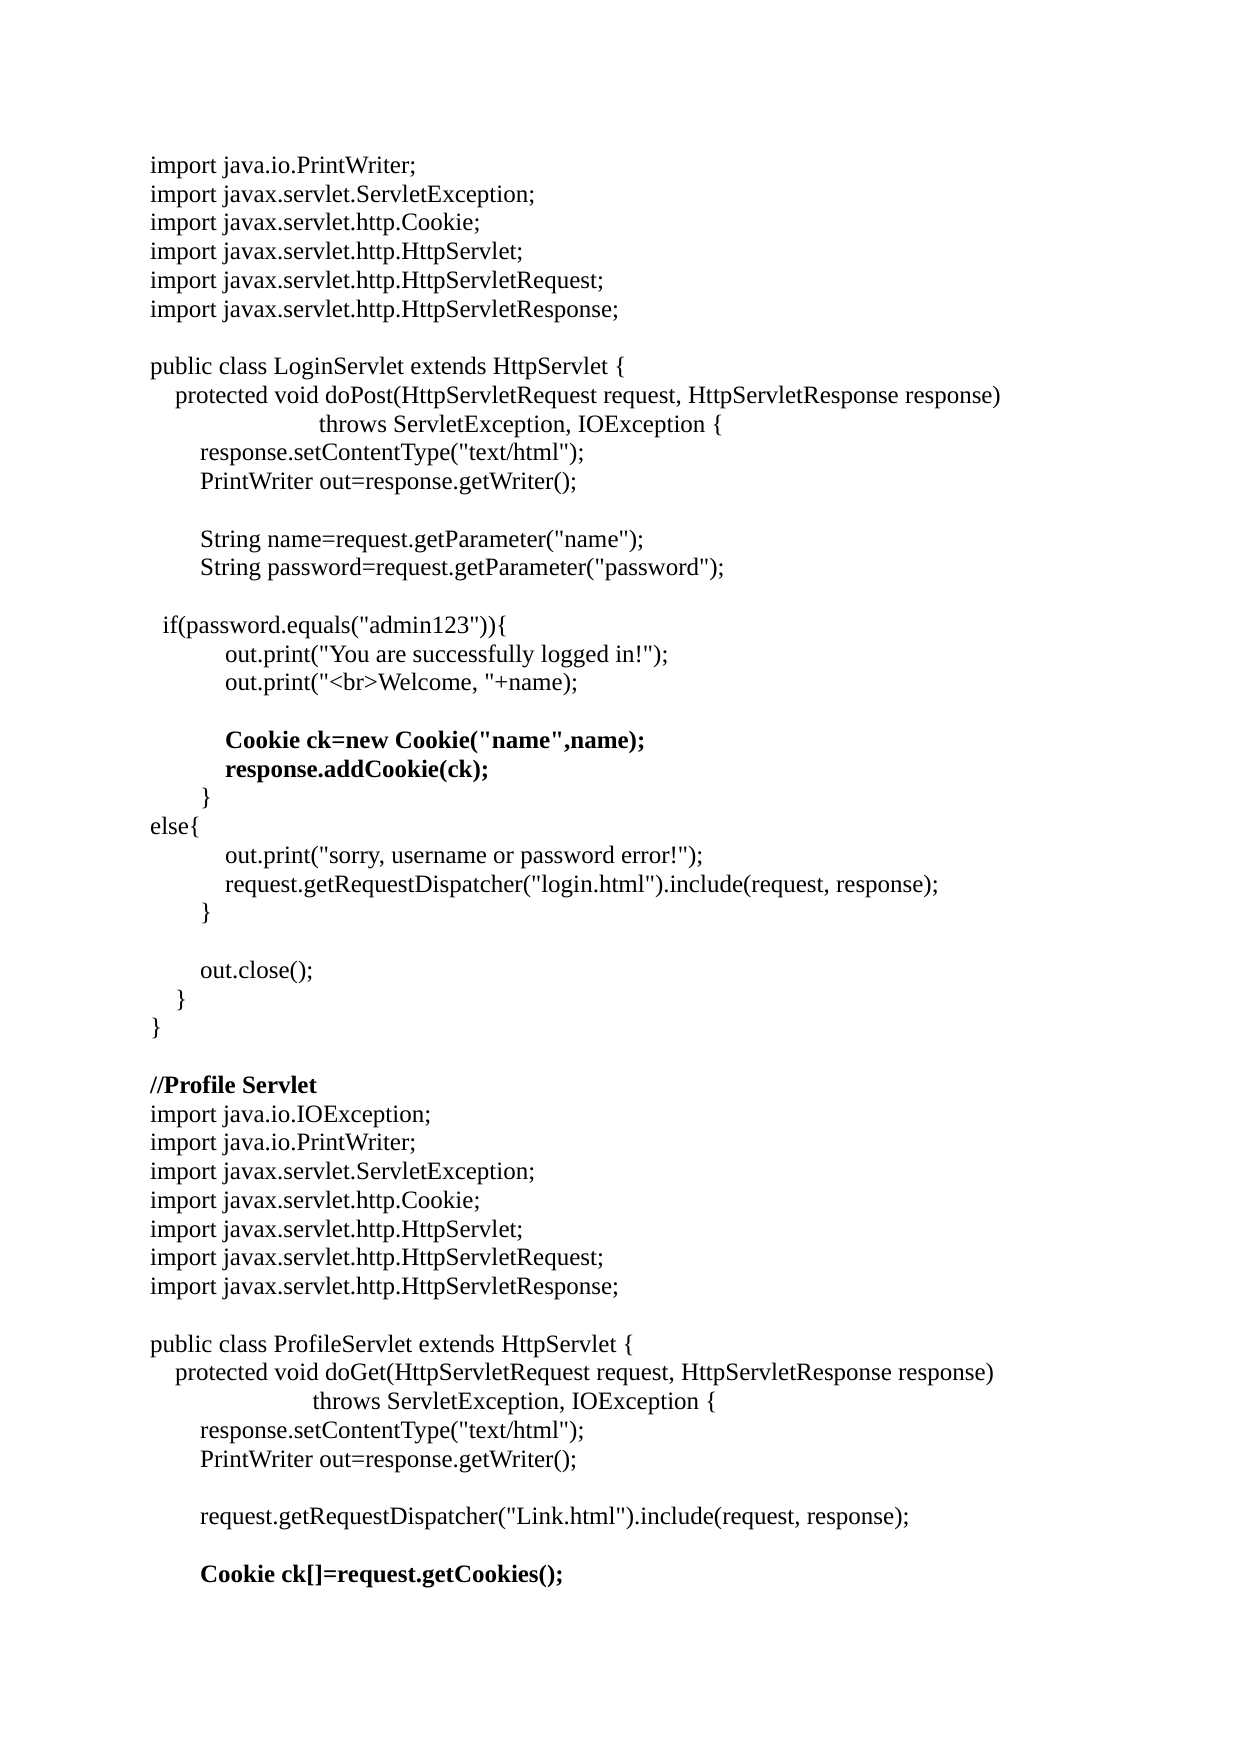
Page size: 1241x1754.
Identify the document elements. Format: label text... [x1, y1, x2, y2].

text import javax.servlet.ServletException; [150, 1156, 1090, 1185]
text import javax.servlet.http.Cookie; [150, 1185, 1090, 1214]
text } [150, 897, 1090, 926]
text response.addCookie(ck); [150, 754, 1090, 782]
text import javax.servlet.http.HttpServletRequest; [150, 265, 1090, 294]
text //Profile Servlet [150, 1070, 1090, 1099]
text public class ProfileServlet extends HttpServlet { [150, 1329, 1090, 1357]
text import javax.servlet.http.Cookie; [150, 207, 1090, 236]
text import java.io.PrintWriter; [150, 150, 1090, 179]
text import javax.servlet.http.HttpServlet; [150, 1214, 1090, 1242]
text import java.io.PrintWriter; [150, 1127, 1090, 1156]
text else{ [150, 811, 1090, 840]
text import javax.servlet.http.HttpServlet; [150, 236, 1090, 265]
text import java.io.IOException; [150, 1099, 1090, 1127]
text import javax.servlet.http.HttpServletResponse; [150, 294, 1090, 322]
text out.print("You are successfully logged in!"); [150, 639, 1090, 667]
text public class LoginServlet extends HttpServlet { [150, 351, 1090, 380]
text request.getRequestDispatcher("login.html").include(request, response); [150, 869, 1090, 897]
text throws ServletException, IOException { [150, 1386, 1090, 1415]
text response.setContentType("text/html"); [150, 1415, 1090, 1444]
text } [150, 1012, 1090, 1041]
text import javax.servlet.http.HttpServletResponse; [150, 1271, 1090, 1300]
text PrintWriter out=response.getWriter(); [150, 466, 1090, 495]
text PrintWriter out=response.getWriter(); [150, 1444, 1090, 1472]
text Cookie ck=new Cookie("name",name); [150, 725, 1090, 754]
text protected void doGet(HttpServletRequest request, HttpServletResponse response) [150, 1357, 1090, 1386]
text throws ServletException, IOException { [150, 409, 1090, 437]
text String name=request.getParameter("name"); [150, 524, 1090, 552]
text import javax.servlet.ServletException; [150, 179, 1090, 207]
text response.setContentType("text/html"); [150, 437, 1090, 466]
text Cookie ck[]=request.getCookies(); [150, 1559, 1090, 1587]
text out.print("sorry, username or password error!"); [150, 840, 1090, 869]
text protected void doPost(HttpServletRequest request, HttpServletResponse response) [150, 380, 1090, 409]
text out.close(); [150, 955, 1090, 984]
text } [150, 984, 1090, 1012]
text import javax.servlet.http.HttpServletRequest; [150, 1242, 1090, 1271]
text if(password.equals("admin123")){ [150, 610, 1090, 639]
text out.print("<br>Welcome, "+name); [150, 667, 1090, 696]
text request.getRequestDispatcher("Link.html").include(request, response); [150, 1501, 1090, 1530]
text } [150, 782, 1090, 811]
text String password=request.getParameter("password"); [150, 552, 1090, 581]
